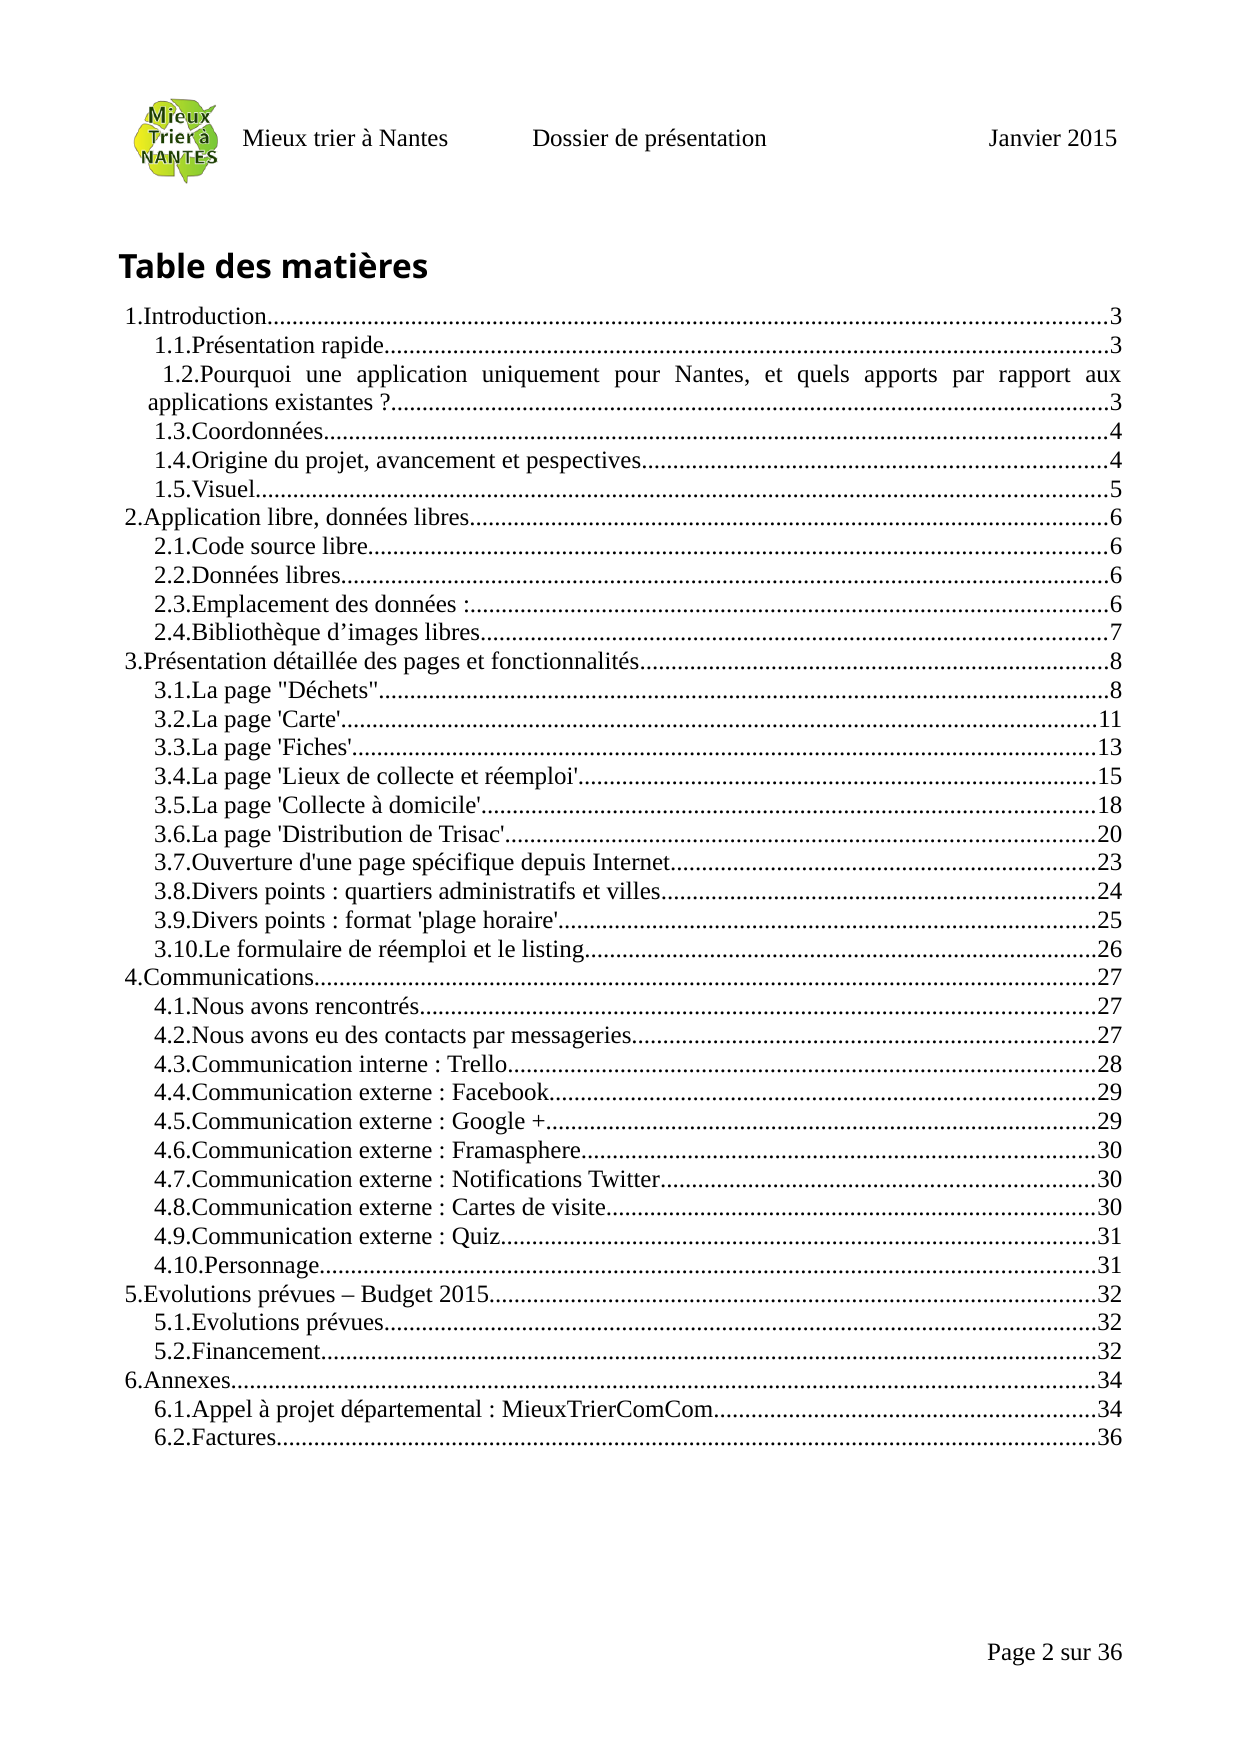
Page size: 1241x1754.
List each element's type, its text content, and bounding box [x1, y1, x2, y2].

text 3.1.La page "Déchets" 8 [148, 675, 1122, 704]
text 3.7.Ouverture d'une page spécifique depuis Internet 23 [148, 847, 1122, 876]
text 4.9.Communication externe : Quiz 31 [148, 1221, 1122, 1250]
text 2.3.Emplacement des données : 6 [148, 589, 1122, 617]
text 4.10.Personnage 31 [148, 1250, 1122, 1279]
picture [131, 95, 221, 185]
text 3.Présentation détaillée des pages et fonctionnalités 8 [118, 646, 1122, 675]
text 1.3.Coordonnées 4 [148, 416, 1122, 445]
text 4.Communications 27 [118, 962, 1122, 991]
text 2.1.Code source libre 6 [148, 531, 1122, 560]
text 3.2.La page 'Carte' 11 [148, 704, 1122, 732]
text 1.1.Présentation rapide 3 [148, 330, 1122, 359]
text 3.10.Le formulaire de réemploi et le listing 26 [148, 934, 1122, 962]
text 5.2.Financement 32 [148, 1336, 1122, 1365]
text 4.1.Nous avons rencontrés... 27 [148, 991, 1122, 1020]
text 4.3.Communication interne : Trello 28 [148, 1049, 1122, 1077]
text 3.4.La page 'Lieux de collecte et réemploi' 15 [148, 761, 1122, 790]
text 2.4.Bibliothèque d’images libres 7 [148, 617, 1122, 646]
text 3.8.Divers points : quartiers administratifs et villes 24 [148, 876, 1122, 905]
text 4.8.Communication externe : Cartes de visite 30 [148, 1192, 1122, 1221]
text 6.Annexes 34 [118, 1365, 1122, 1394]
text 1.Introduction 3 [118, 301, 1122, 330]
subtitle Table des matières [118, 243, 1122, 289]
text 1.4.Origine du projet, avancement et pespectives 4 [148, 445, 1122, 474]
text 2.2.Données libres 6 [148, 560, 1122, 589]
text 4.5.Communication externe : Google + 29 [148, 1106, 1122, 1135]
text 4.4.Communication externe : Facebook 29 [148, 1077, 1122, 1106]
text 1.5.Visuel 5 [148, 474, 1122, 502]
text 6.1.Appel à projet départemental : MieuxTrierComCom 34 [148, 1394, 1122, 1422]
text 3.5.La page 'Collecte à domicile' 18 [148, 790, 1122, 819]
text 3.6.La page 'Distribution de Trisac' 20 [148, 819, 1122, 847]
text 4.7.Communication externe : Notifications Twitter 30 [148, 1164, 1122, 1192]
text 2.Application libre, données libres 6 [118, 502, 1122, 531]
text 4.2.Nous avons eu des contacts par messageries 27 [148, 1020, 1122, 1049]
text 5.Evolutions prévues – Budget 2015 32 [118, 1279, 1122, 1307]
text 5.1.Evolutions prévues 32 [148, 1307, 1122, 1336]
text 4.6.Communication externe : Framasphere 30 [148, 1135, 1122, 1164]
text 3.9.Divers points : format 'plage horaire' 25 [148, 905, 1122, 934]
text 3.3.La page 'Fiches' 13 [148, 732, 1122, 761]
text 1.2.Pourquoi une application uniquement pour Nantes, et quels apports par rapport aux applications existantes ? 3 [148, 359, 1122, 416]
text 6.2.Factures 36 [148, 1422, 1122, 1451]
